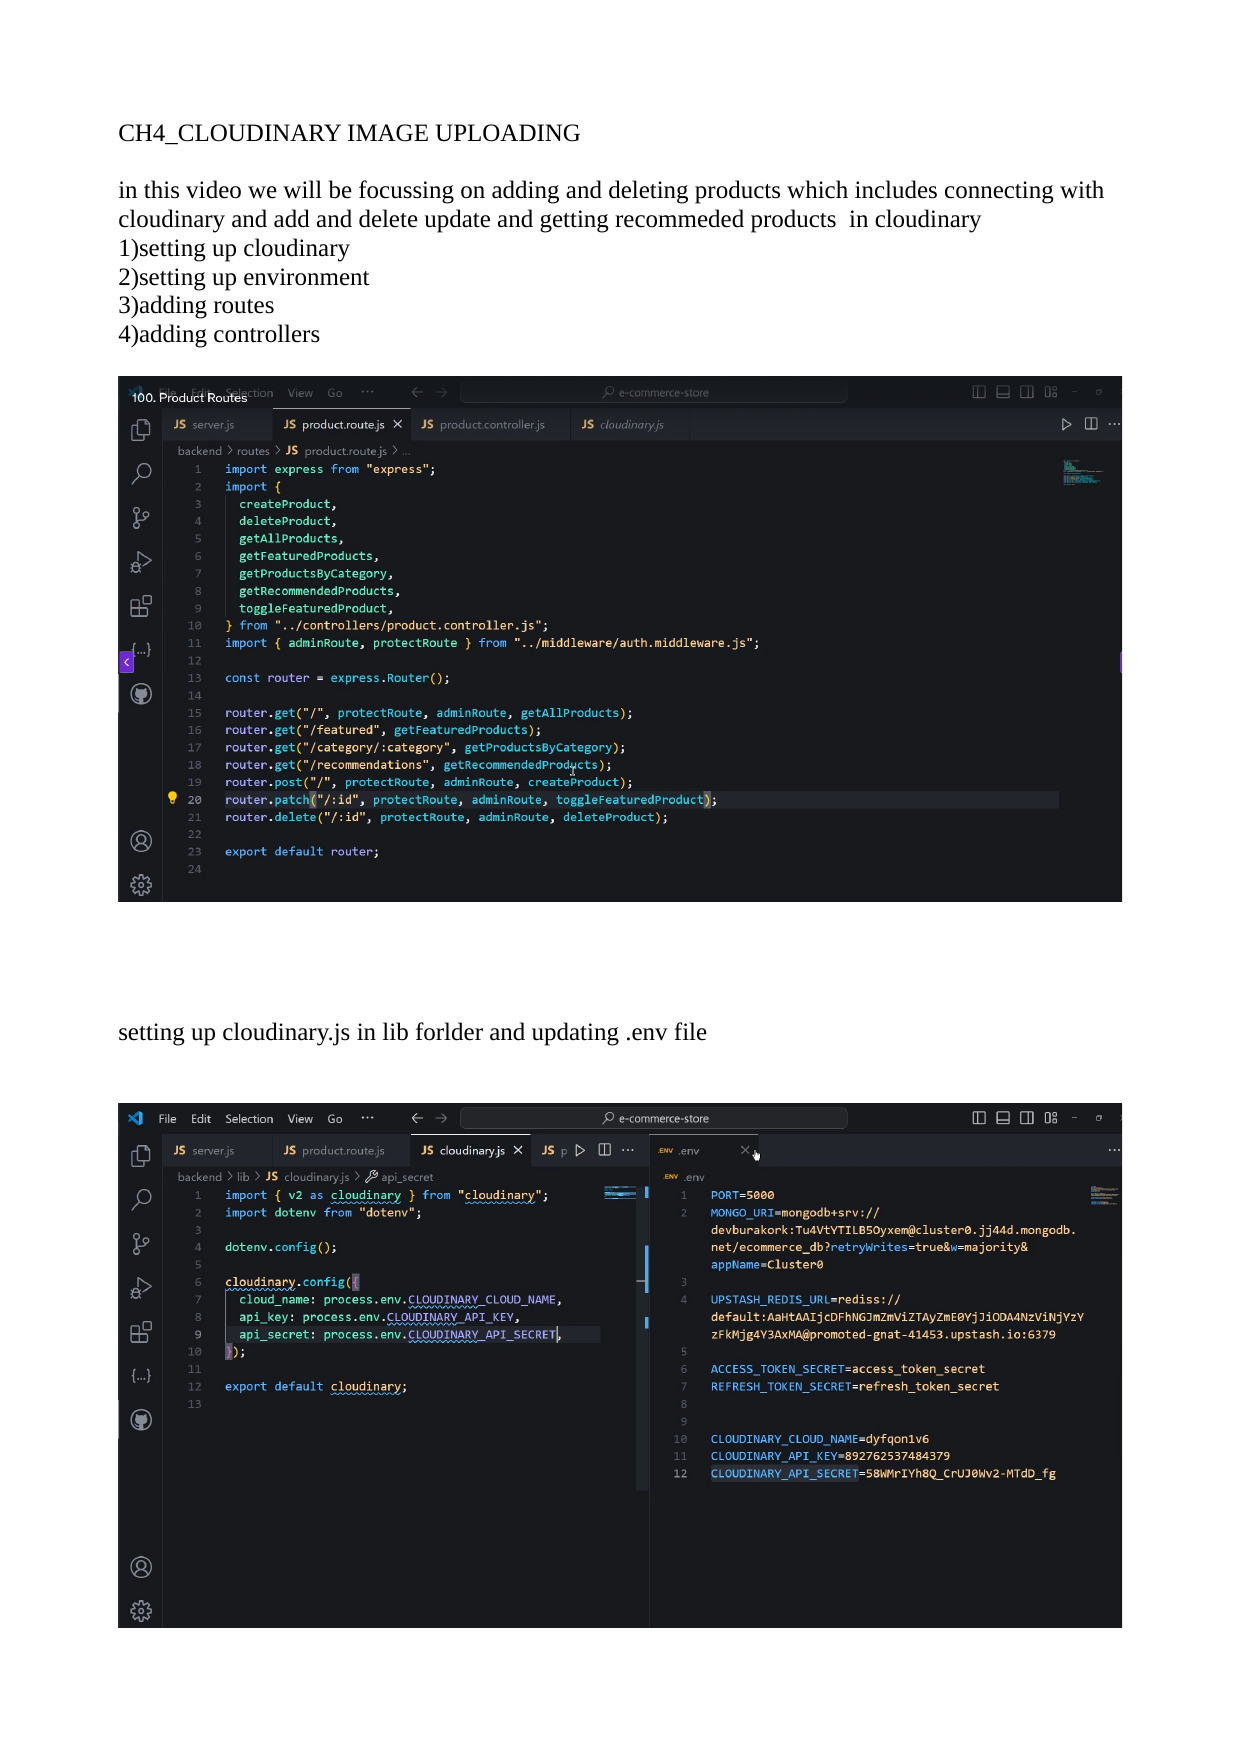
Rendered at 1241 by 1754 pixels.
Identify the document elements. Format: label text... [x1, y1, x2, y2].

text 2)setting up environment [118, 262, 1122, 291]
text in this video we will be focussing on adding and deleting products which includes connecting with cloudinary and add and delete update and getting recommeded products in cloudinary [118, 176, 1122, 233]
picture [118, 1103, 1123, 1628]
text setting up cloudinary.js in lib forlder and updating .env file [118, 1017, 1122, 1046]
text 3)adding routes [118, 291, 1122, 319]
text 4)adding controllers [118, 319, 1122, 348]
text 1)setting up cloudinary [118, 233, 1122, 262]
picture [118, 376, 1123, 902]
text CH4_CLOUDINARY IMAGE UPLOADING [118, 118, 1122, 147]
